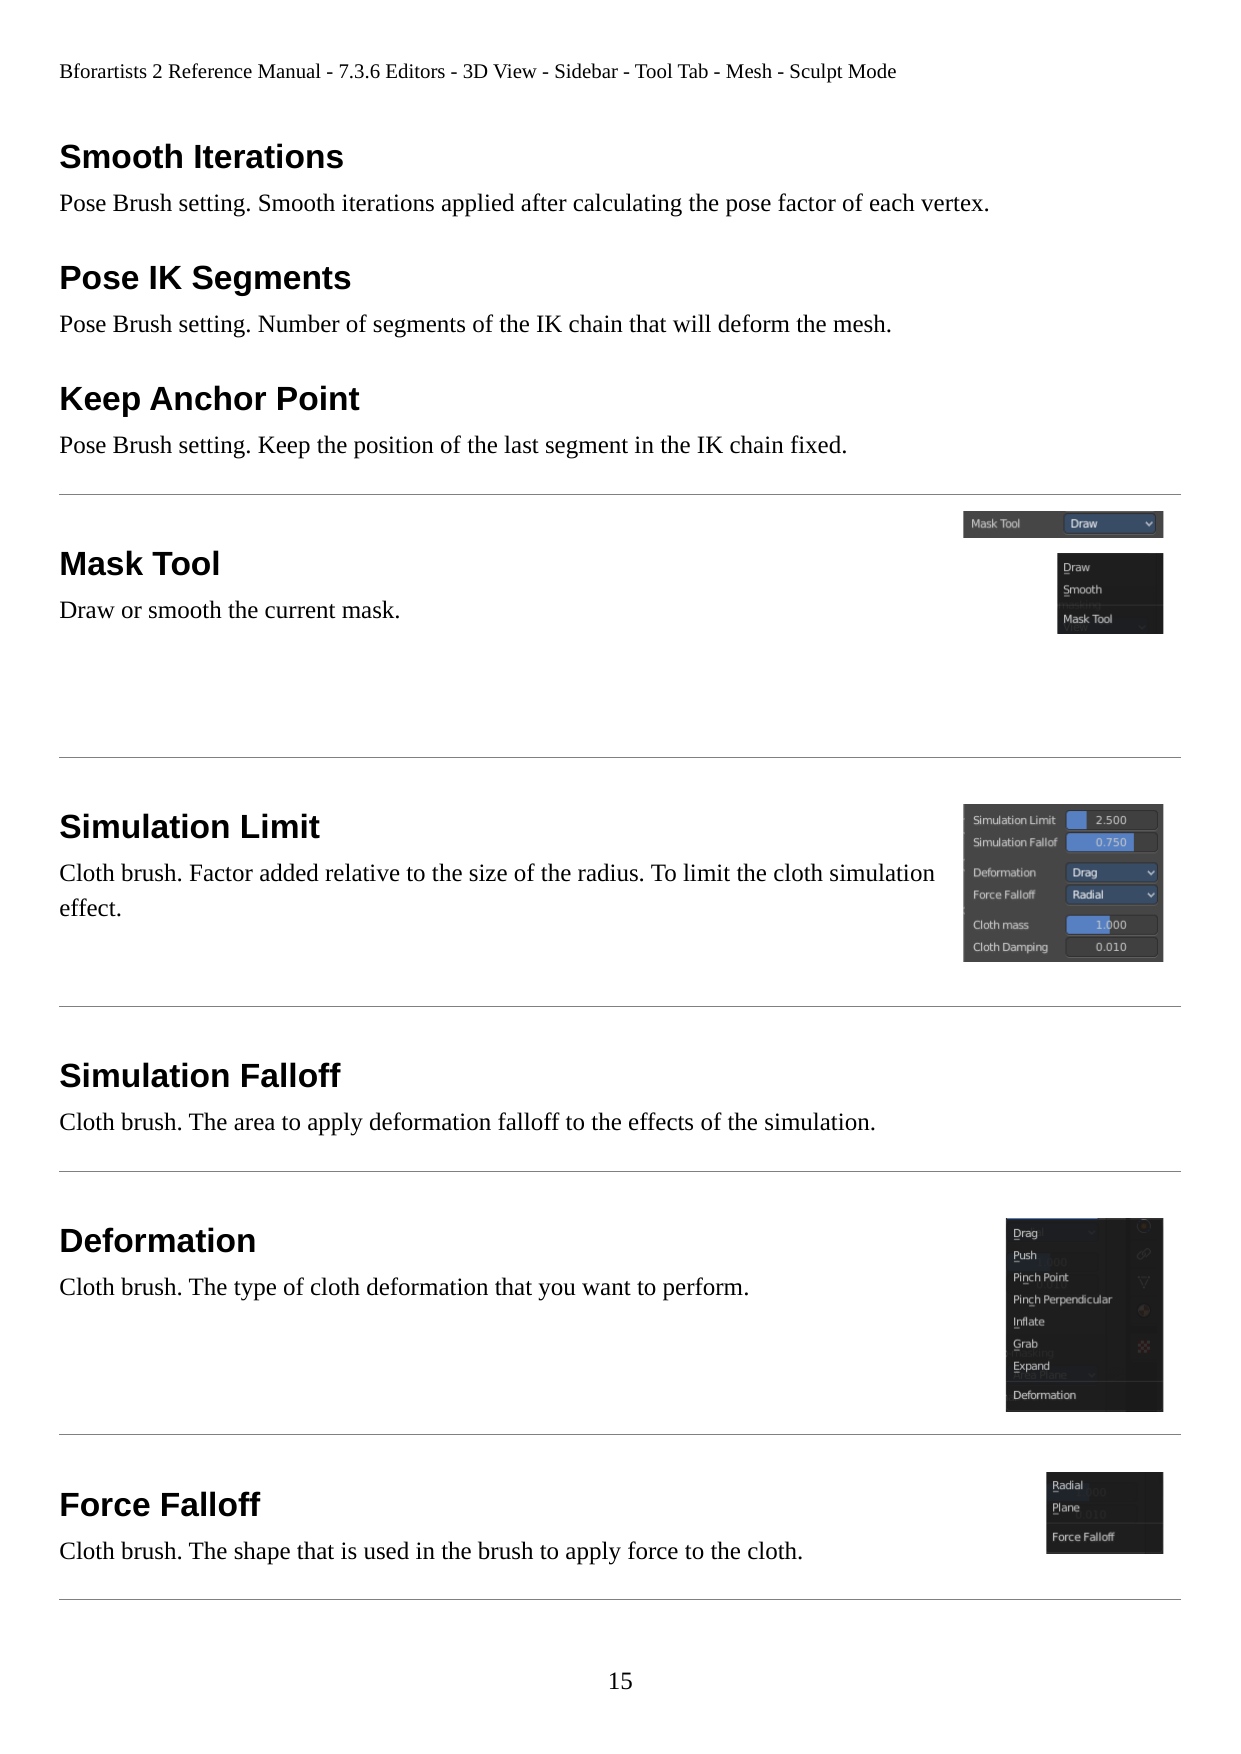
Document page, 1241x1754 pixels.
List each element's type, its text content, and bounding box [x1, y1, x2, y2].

text Pose Brush setting. Keep the position of the last segment in the IK chain fixed. [59, 430, 1181, 459]
text Cloth brush. The area to apply deformation falloff to the effects of the simulation. [59, 1107, 1181, 1136]
picture [1005, 1218, 1164, 1412]
text Draw or smooth the current mask. [59, 595, 1057, 624]
subtitle Deformation [59, 1221, 1005, 1260]
subtitle Pose IK Segments [59, 258, 1181, 296]
text Cloth brush. Factor added relative to the size of the radius. To limit the cloth simulation effect. [59, 858, 963, 922]
subtitle [1164, 1221, 1181, 1260]
picture [1046, 1472, 1164, 1554]
subtitle Keep Anchor Point [59, 379, 1181, 417]
subtitle Simulation Limit [59, 807, 963, 846]
picture [963, 511, 1164, 538]
subtitle Simulation Falloff [59, 1056, 1181, 1095]
picture [1057, 553, 1164, 634]
subtitle [1164, 807, 1181, 846]
text Pose Brush setting. Smooth iterations applied after calculating the pose factor of each vertex. [59, 188, 1181, 217]
subtitle Force Falloff [59, 1484, 1046, 1523]
text Pose Brush setting. Number of segments of the IK chain that will deform the mesh. [59, 309, 1181, 338]
subtitle Mask Tool [59, 544, 1181, 583]
subtitle Smooth Iterations [59, 137, 1181, 175]
text Cloth brush. The shape that is used in the brush to apply force to the cloth. [59, 1536, 1181, 1564]
text Cloth brush. The type of cloth deformation that you want to perform. [59, 1272, 1005, 1301]
picture [963, 804, 1164, 962]
subtitle [1164, 1484, 1181, 1523]
